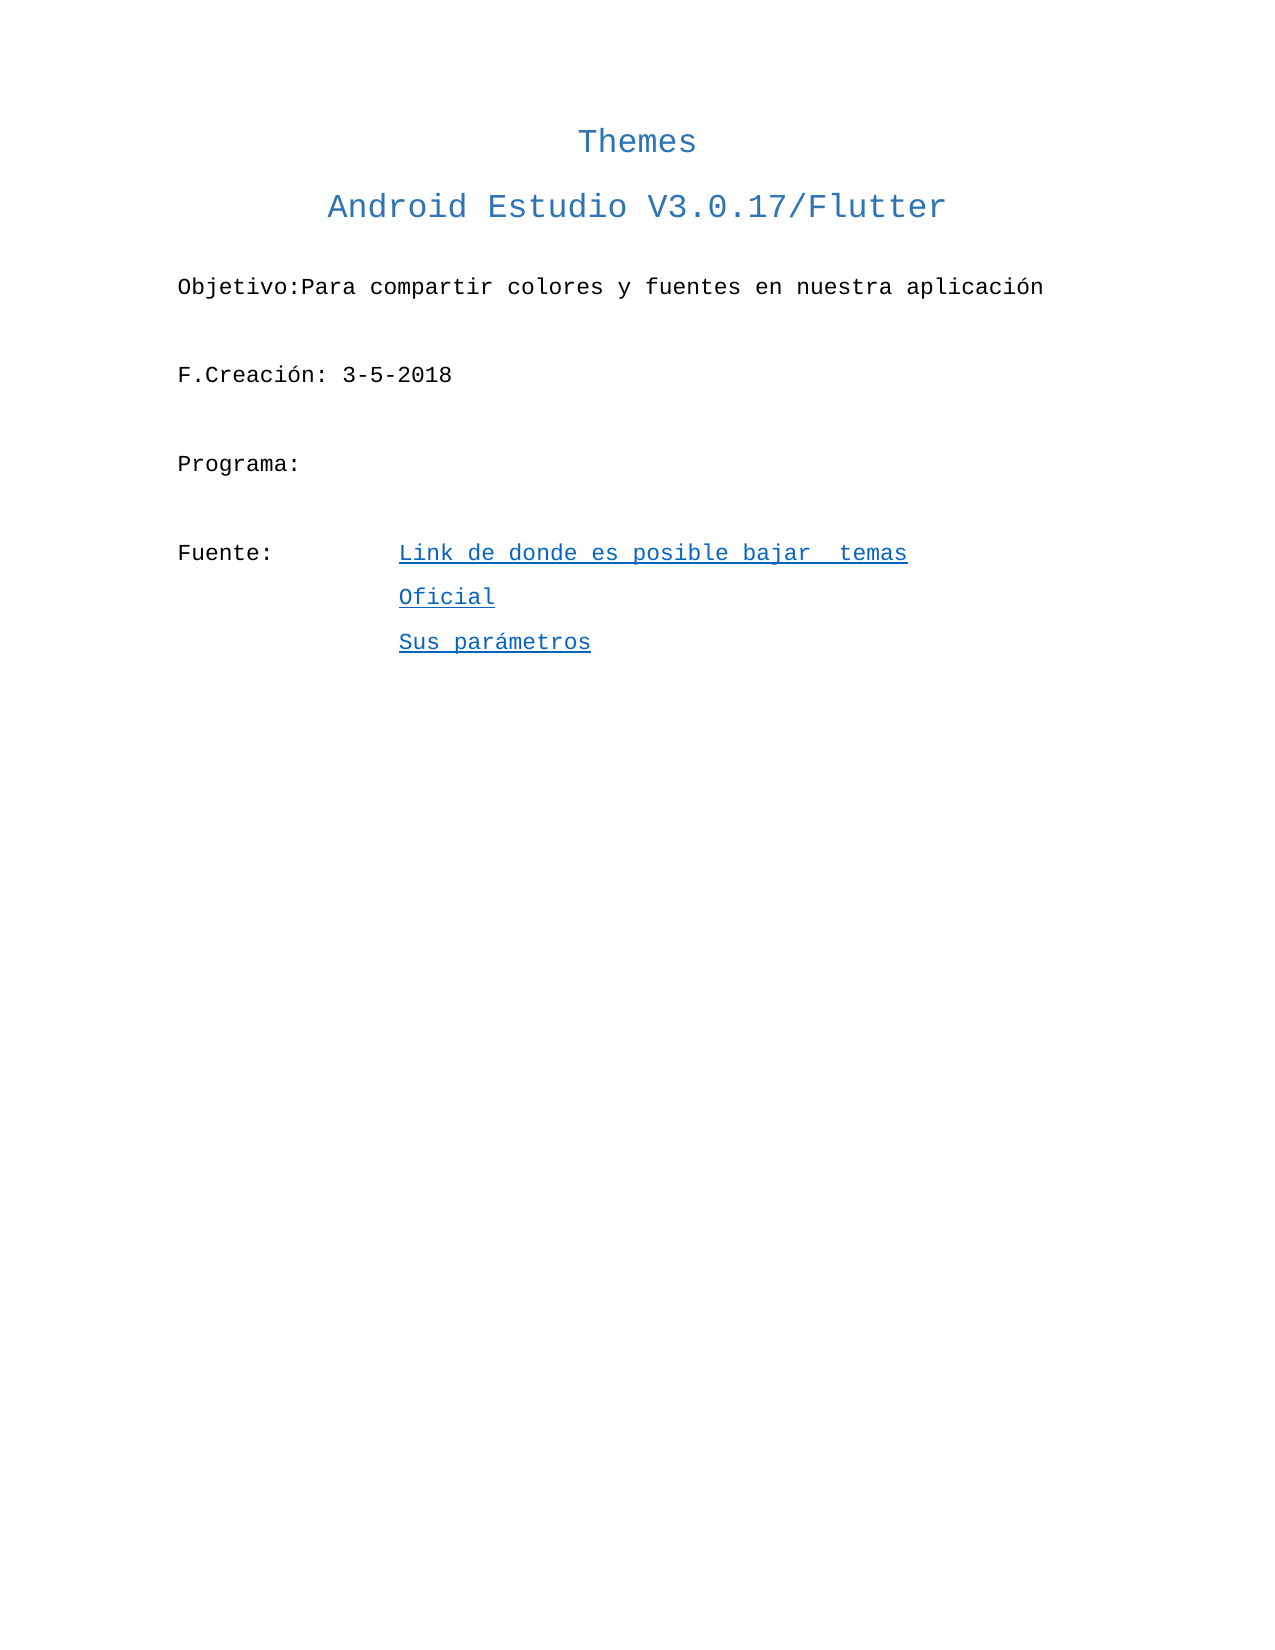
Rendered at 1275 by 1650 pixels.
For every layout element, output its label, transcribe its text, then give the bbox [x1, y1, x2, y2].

text Programa: [177, 452, 1098, 478]
text Fuente: Link de donde es posible bajar temas [177, 541, 1098, 567]
subtitle Android Estudio V3.0.17/Flutter [177, 190, 1098, 228]
text Objetivo:Para compartir colores y fuentes en nuestra aplicación [177, 275, 1098, 301]
text Oficial [177, 586, 1098, 612]
text Sus parámetros [177, 630, 1098, 656]
subtitle Themes [177, 125, 1098, 163]
text F.Creación: 3-5-2018 [177, 364, 1098, 390]
